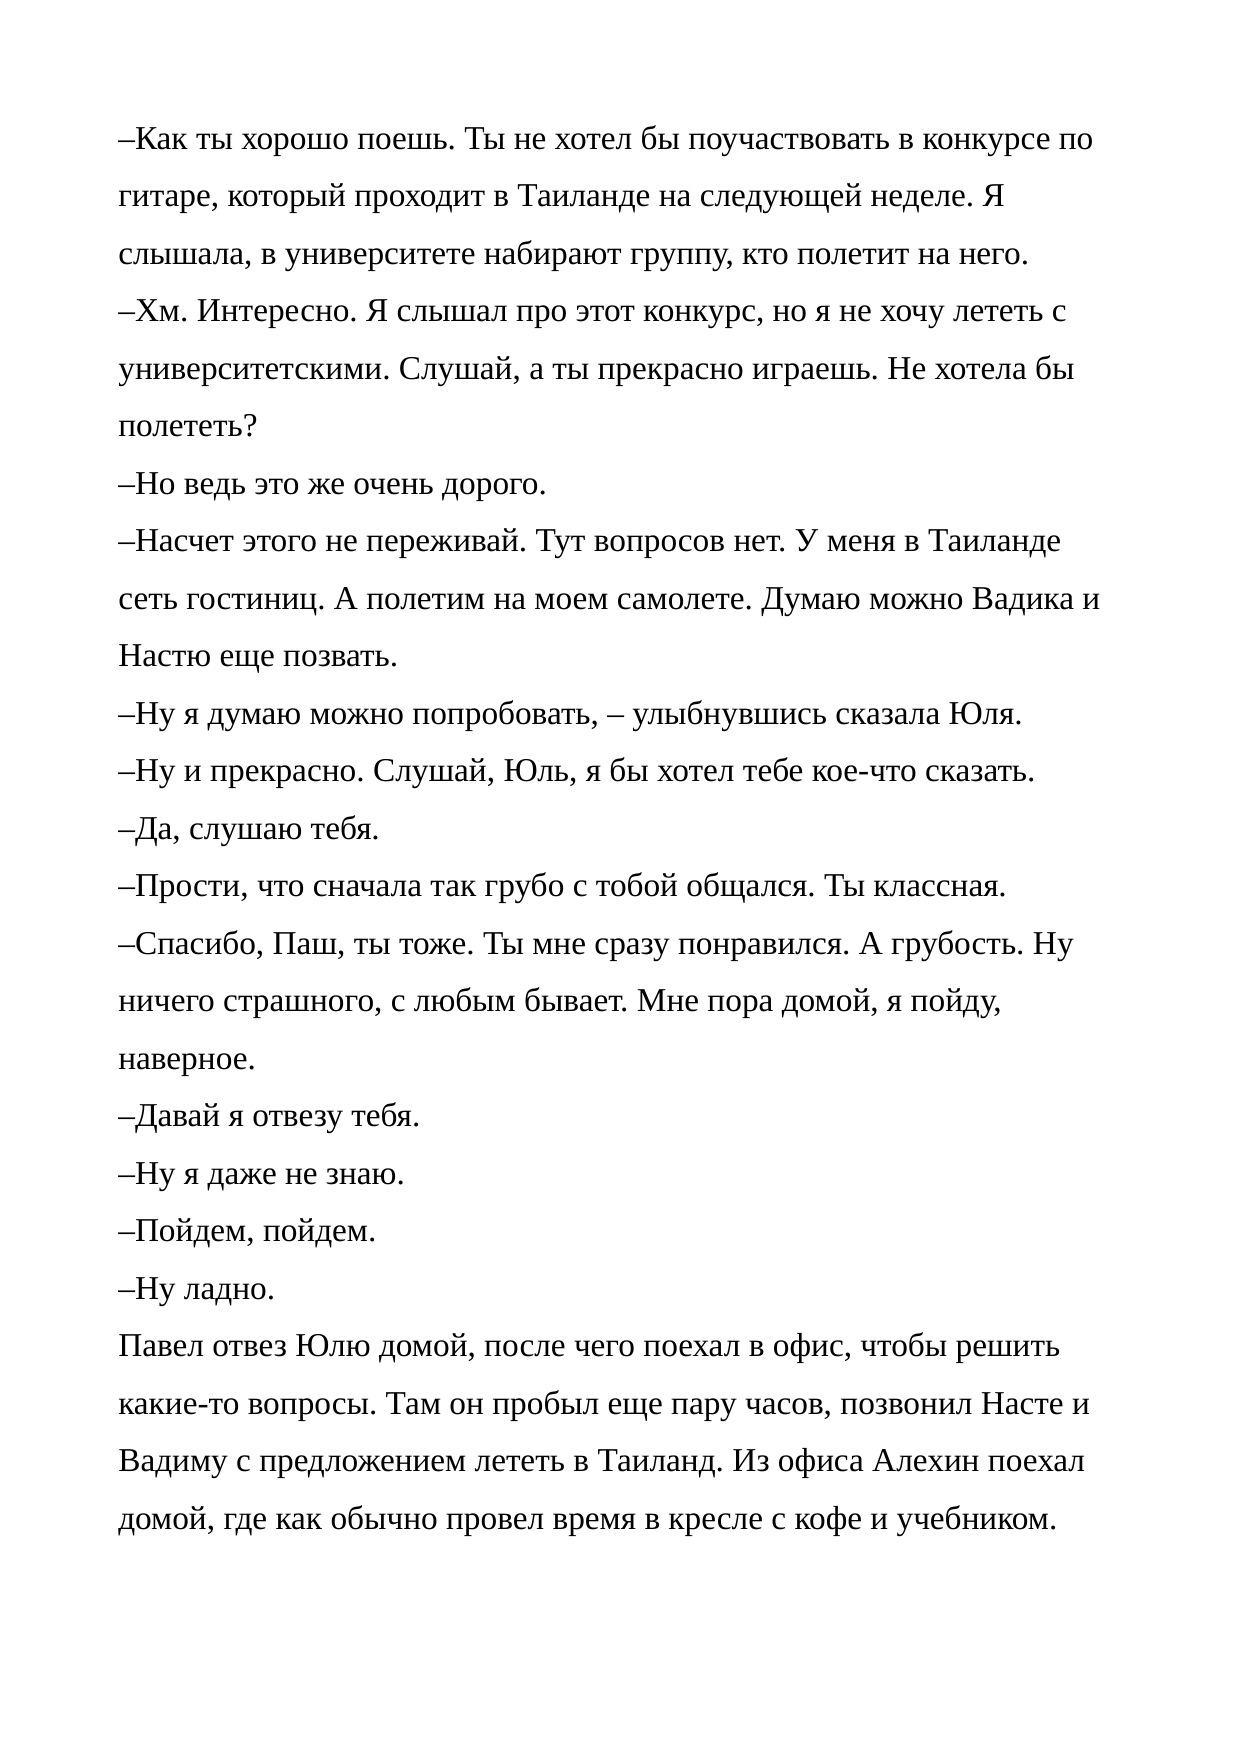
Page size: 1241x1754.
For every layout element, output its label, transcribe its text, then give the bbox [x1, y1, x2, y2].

text –Ну я думаю можно попробовать, – улыбнувшись сказала Юля. [118, 693, 1122, 731]
text –Хм. Интересно. Я слышал про этот конкурс, но я не хочу лететь с университетскими. Слушай, а ты прекрасно играешь. Не хотела бы полететь? [118, 291, 1122, 444]
text –Давай я отвезу тебя. [118, 1096, 1122, 1134]
text –Пойдем, пойдем. [118, 1211, 1122, 1249]
text –Как ты хорошо поешь. Ты не хотел бы поучаствовать в конкурсе по гитаре, который проходит в Таиланде на следующей неделе. Я слышала, в университете набирают группу, кто полетит на него. [118, 118, 1122, 271]
text –Но ведь это же очень дорого. [118, 463, 1122, 501]
text –Спасибо, Паш, ты тоже. Ты мне сразу понравился. А грубость. Ну ничего страшного, с любым бывает. Мне пора домой, я пойду, наверное. [118, 923, 1122, 1076]
text –Ну и прекрасно. Слушай, Юль, я бы хотел тебе кое-что сказать. [118, 751, 1122, 789]
text –Да, слушаю тебя. [118, 808, 1122, 846]
text –Прости, что сначала так грубо с тобой общался. Ты классная. [118, 866, 1122, 904]
text –Насчет этого не переживай. Тут вопросов нет. У меня в Таиланде сеть гостиниц. А полетим на моем самолете. Думаю можно Вадика и Настю еще позвать. [118, 521, 1122, 674]
text –Ну ладно. [118, 1268, 1122, 1306]
text –Ну я даже не знаю. [118, 1153, 1122, 1191]
text Павел отвез Юлю домой, после чего поехал в офис, чтобы решить какие-то вопросы. Там он пробыл еще пару часов, позвонил Насте и Вадиму с предложением лететь в Таиланд. Из офиса Алехин поехал домой, где как обычно провел время в кресле с кофе и учебником. [118, 1326, 1122, 1536]
